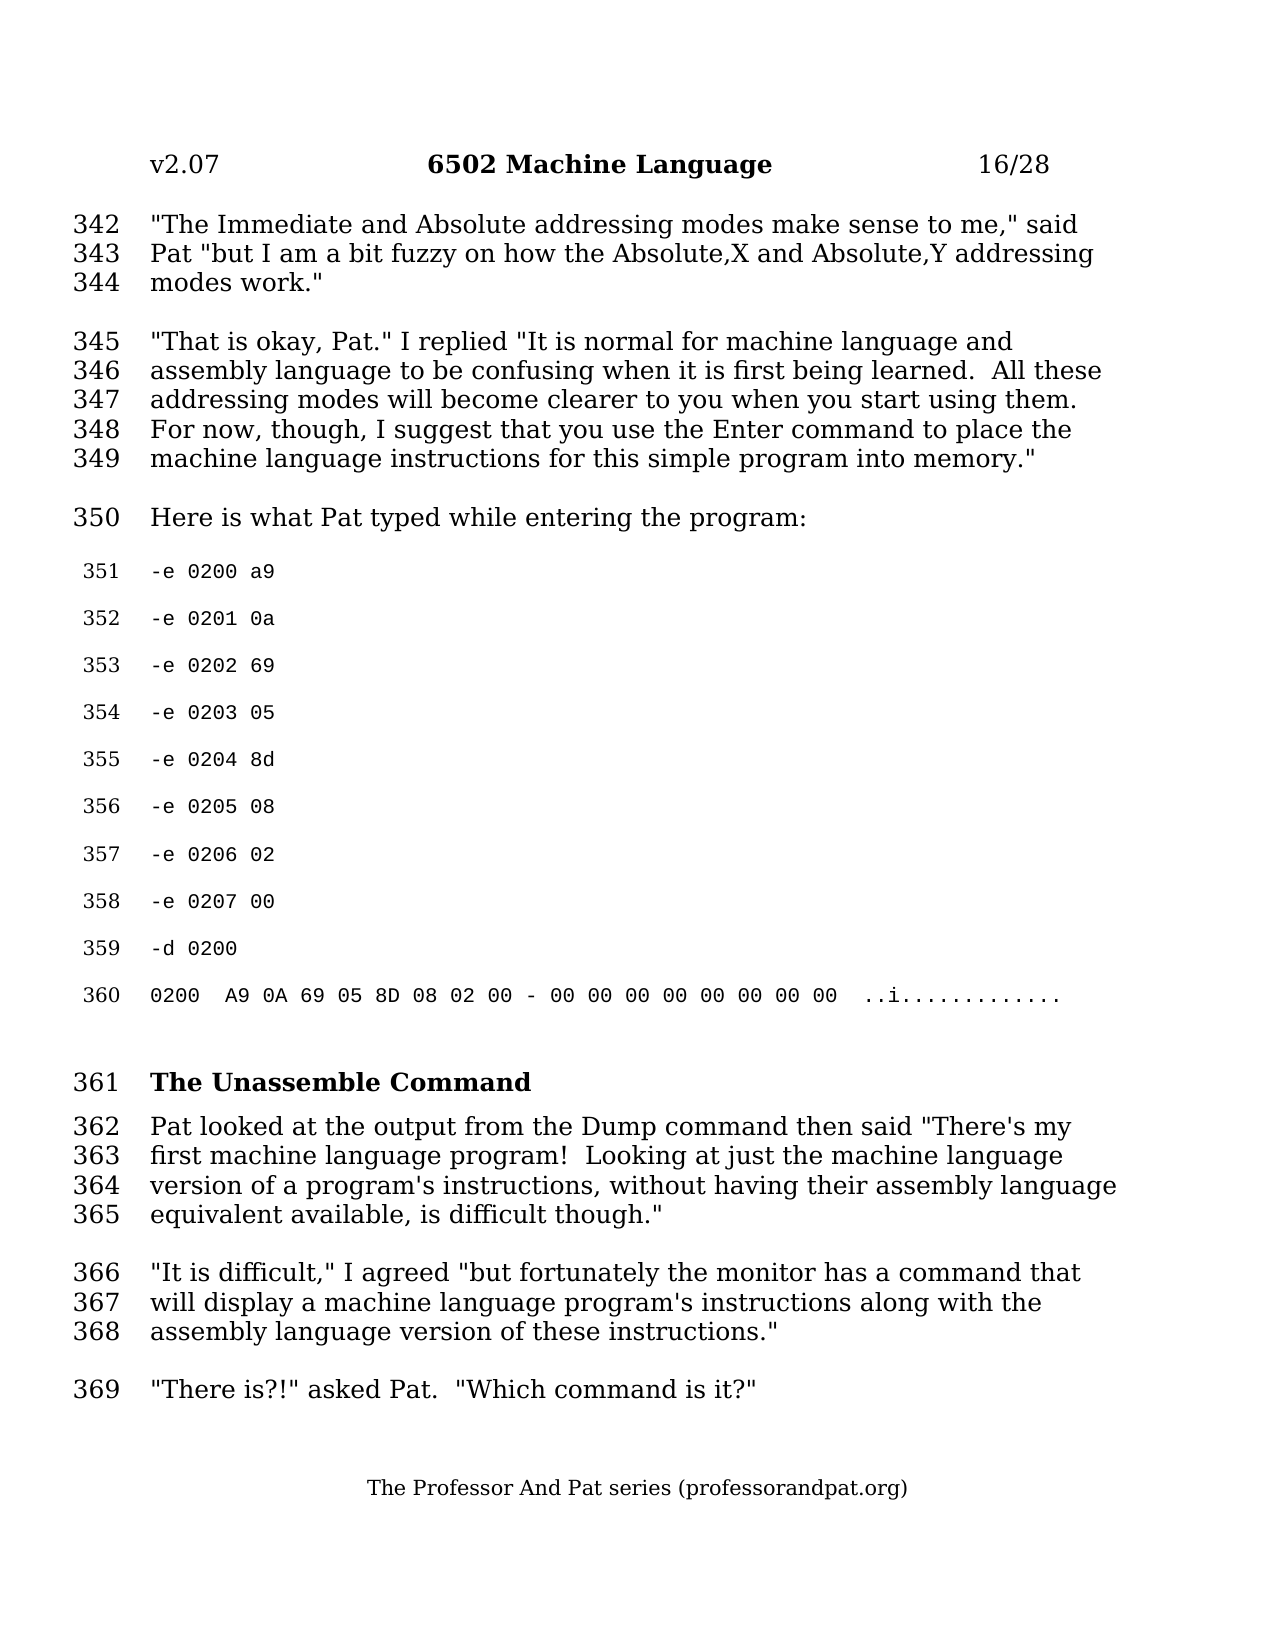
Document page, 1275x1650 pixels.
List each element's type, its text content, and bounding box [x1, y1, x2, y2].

text "The Immediate and Absolute addressing modes make sense to me," said Pat "but I am a bit fuzzy on how the Absolute,X and Absolute,Y addressing modes work." [150, 210, 1125, 298]
text 0200 A9 0A 69 05 8D 08 02 00 - 00 00 00 00 00 00 00 00 ..i............. [150, 985, 1125, 1008]
text "That is okay, Pat." I replied "It is normal for machine language and assembly language to be confusing when it is first being learned. All these addressing modes will become clearer to you when you start using them. For now, though, I suggest that you use the Enter command to place the machine language instructions for this simple program into memory." [150, 327, 1125, 473]
text -e 0202 69 [150, 655, 1125, 679]
text Here is what Pat typed while entering the program: [150, 503, 1125, 532]
text "There is?!" asked Pat. "Which command is it?" [150, 1376, 1125, 1405]
text -e 0203 05 [150, 702, 1125, 726]
text "It is difficult," I agreed "but fortunately the monitor has a command that will display a machine language program's instructions along with the assembly language version of these instructions." [150, 1259, 1125, 1346]
text Pat looked at the output from the Dump command then said "There's my first machine language program! Looking at just the machine language version of a program's instructions, without having their assembly language equivalent available, is difficult though." [150, 1112, 1125, 1229]
text -e 0200 a9 [150, 561, 1125, 585]
text -e 0207 00 [150, 891, 1125, 914]
text -e 0201 0a [150, 608, 1125, 632]
text -e 0205 08 [150, 797, 1125, 820]
text -e 0204 8d [150, 749, 1125, 773]
subtitle The Unassemble Command [150, 1068, 1125, 1097]
text -d 0200 [150, 938, 1125, 961]
text -e 0206 02 [150, 844, 1125, 867]
